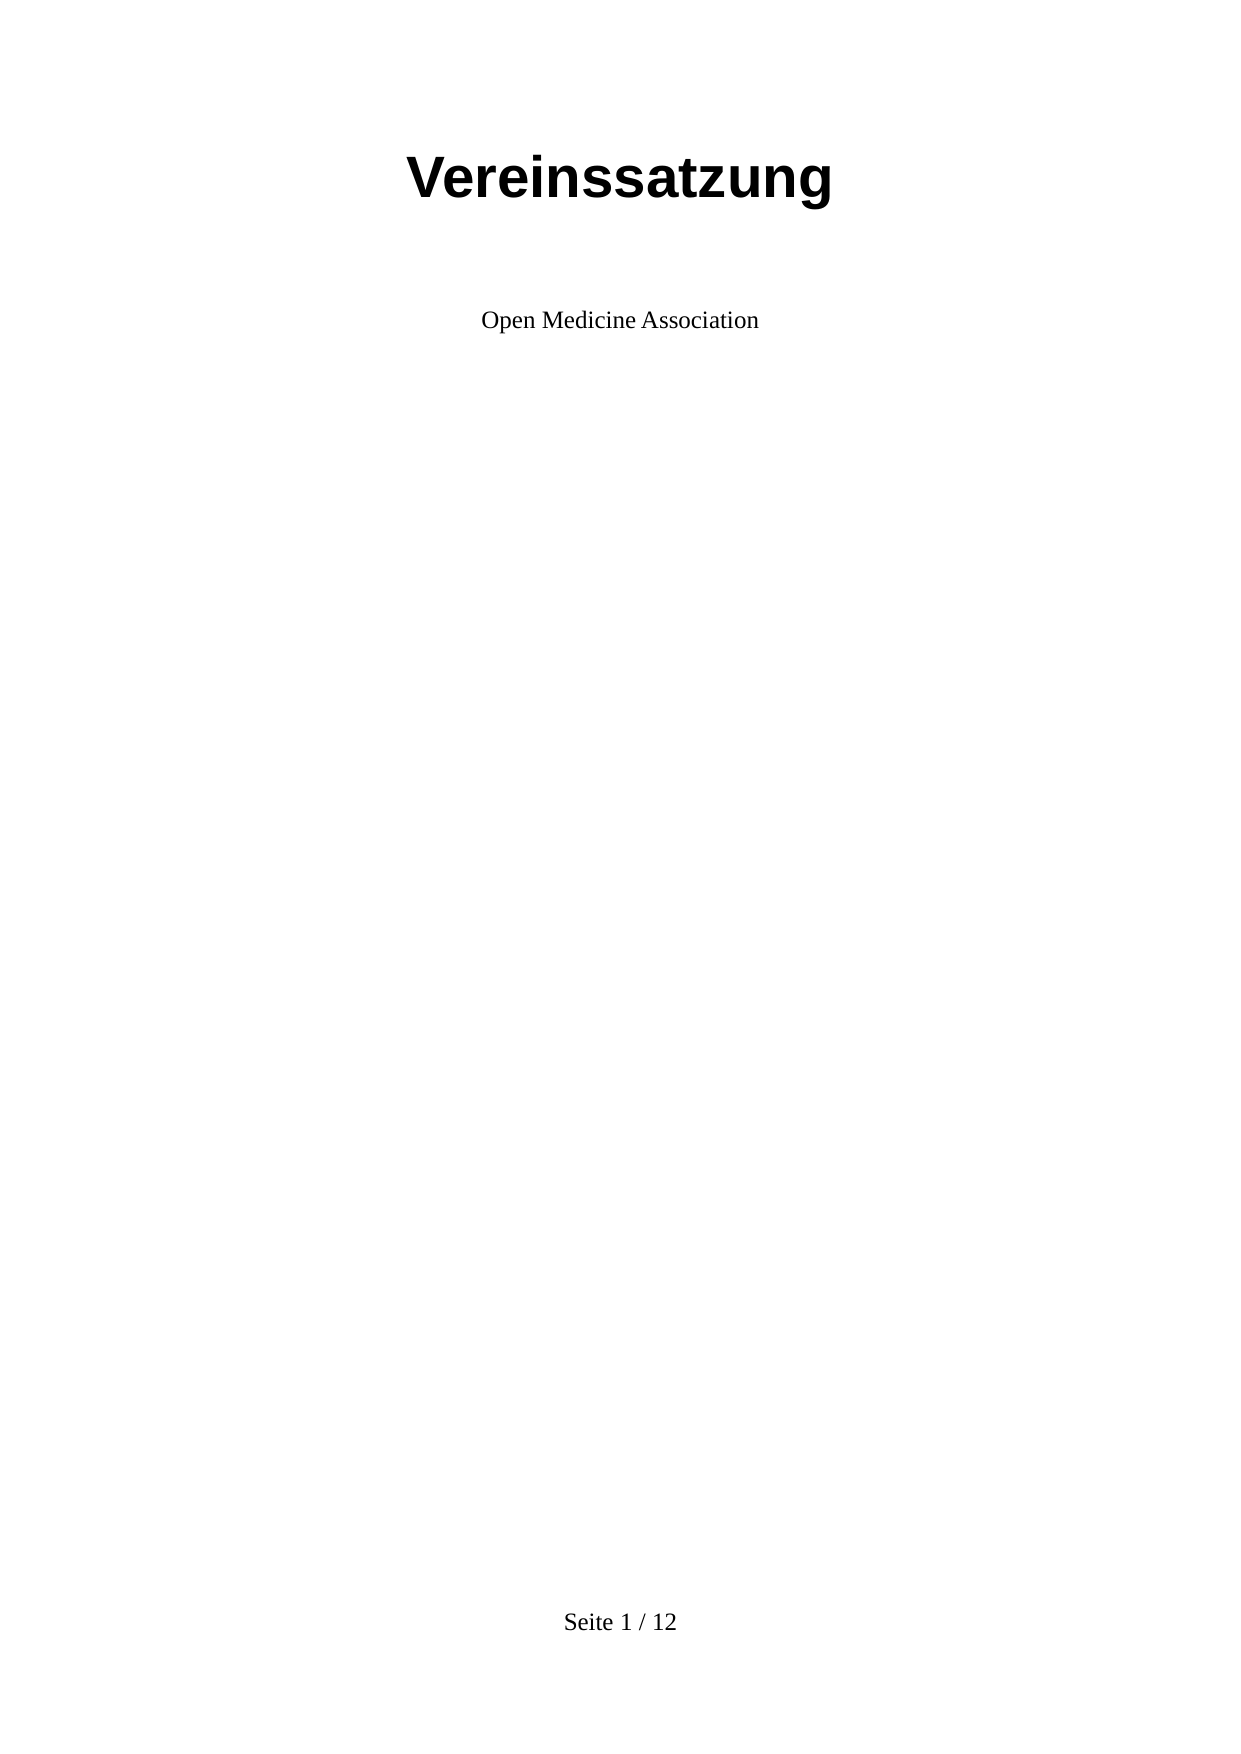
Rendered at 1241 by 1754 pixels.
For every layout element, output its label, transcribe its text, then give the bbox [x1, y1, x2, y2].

title Vereinssatzung [118, 143, 1122, 210]
text Open Medicine Association [118, 305, 1122, 334]
